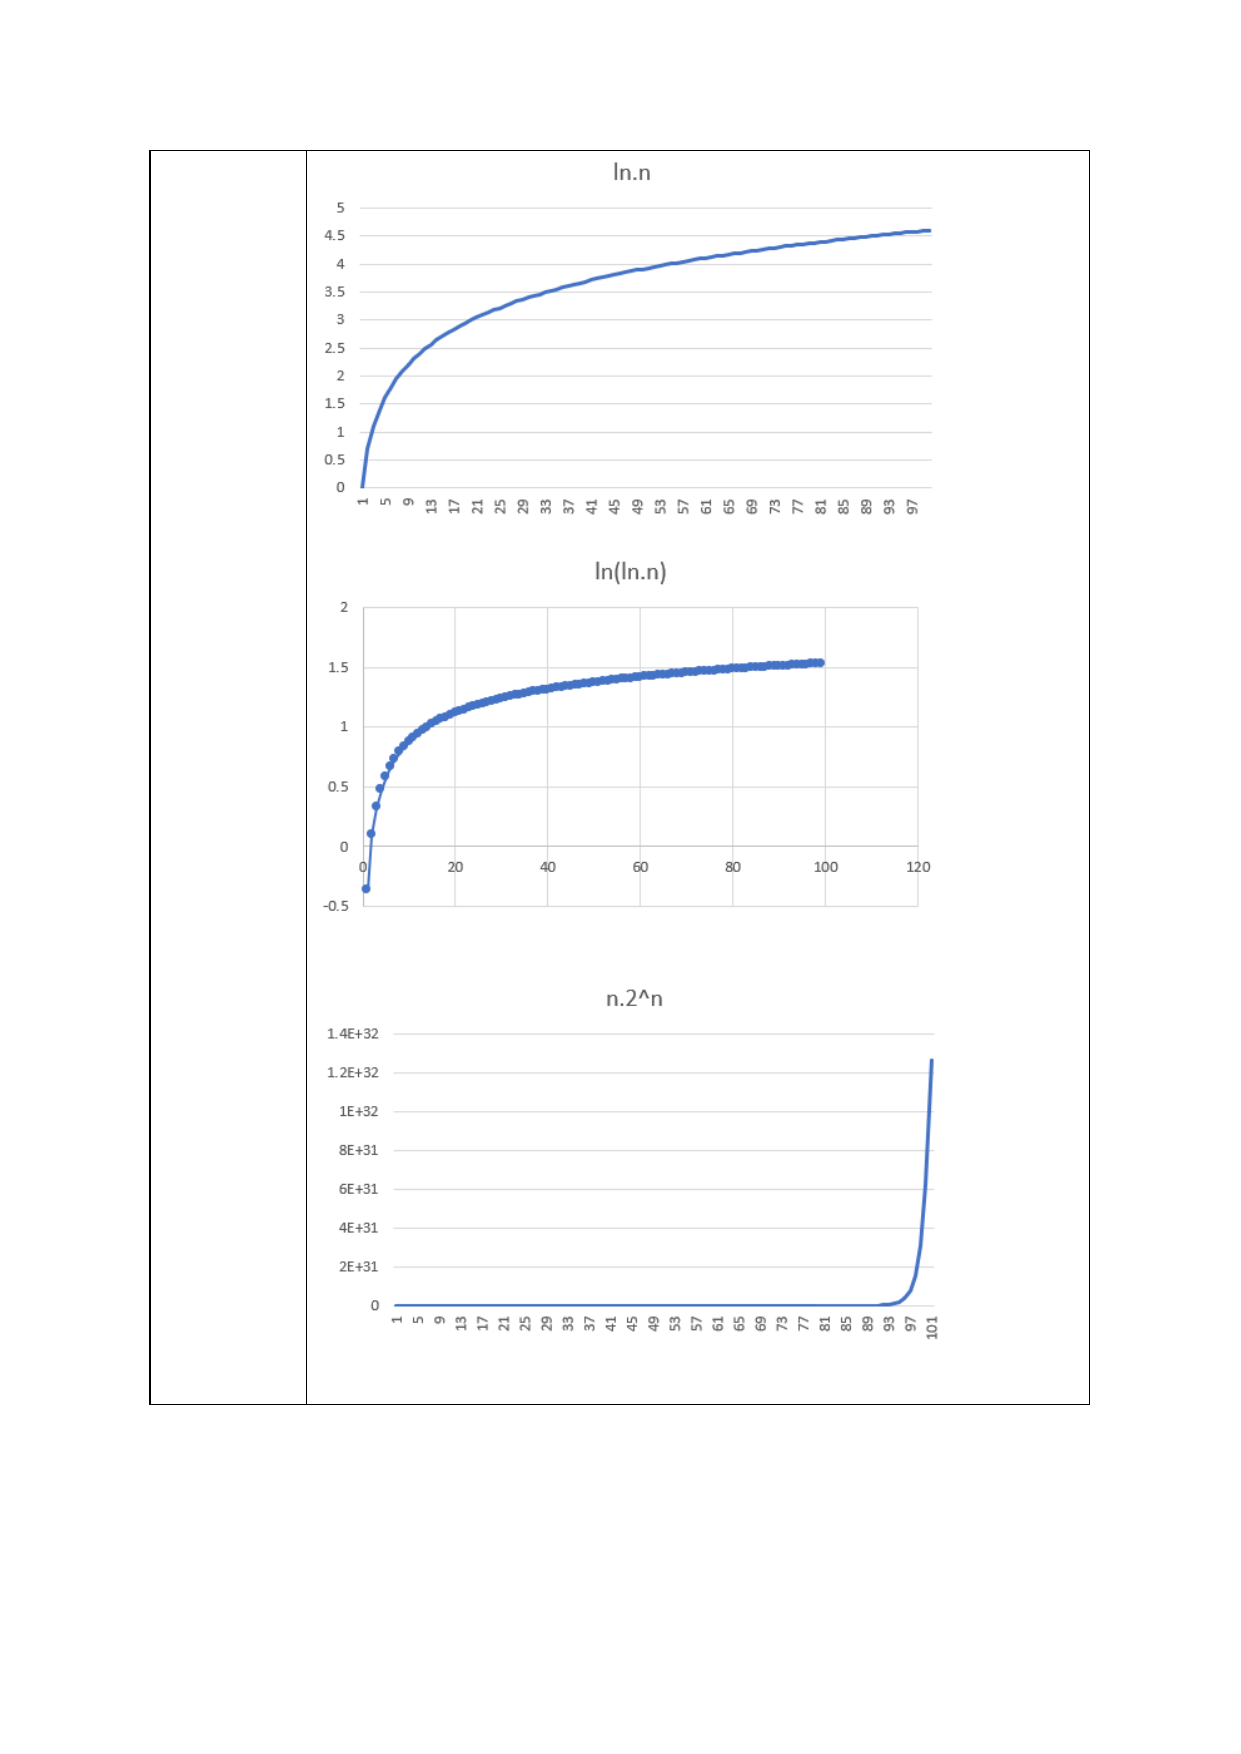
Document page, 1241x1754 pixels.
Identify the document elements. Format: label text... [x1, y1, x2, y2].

picture [318, 549, 945, 921]
picture [318, 151, 943, 521]
table_cell [307, 151, 1089, 1404]
picture [318, 976, 945, 1348]
table_cell OBSERVATION [151, 151, 306, 1404]
